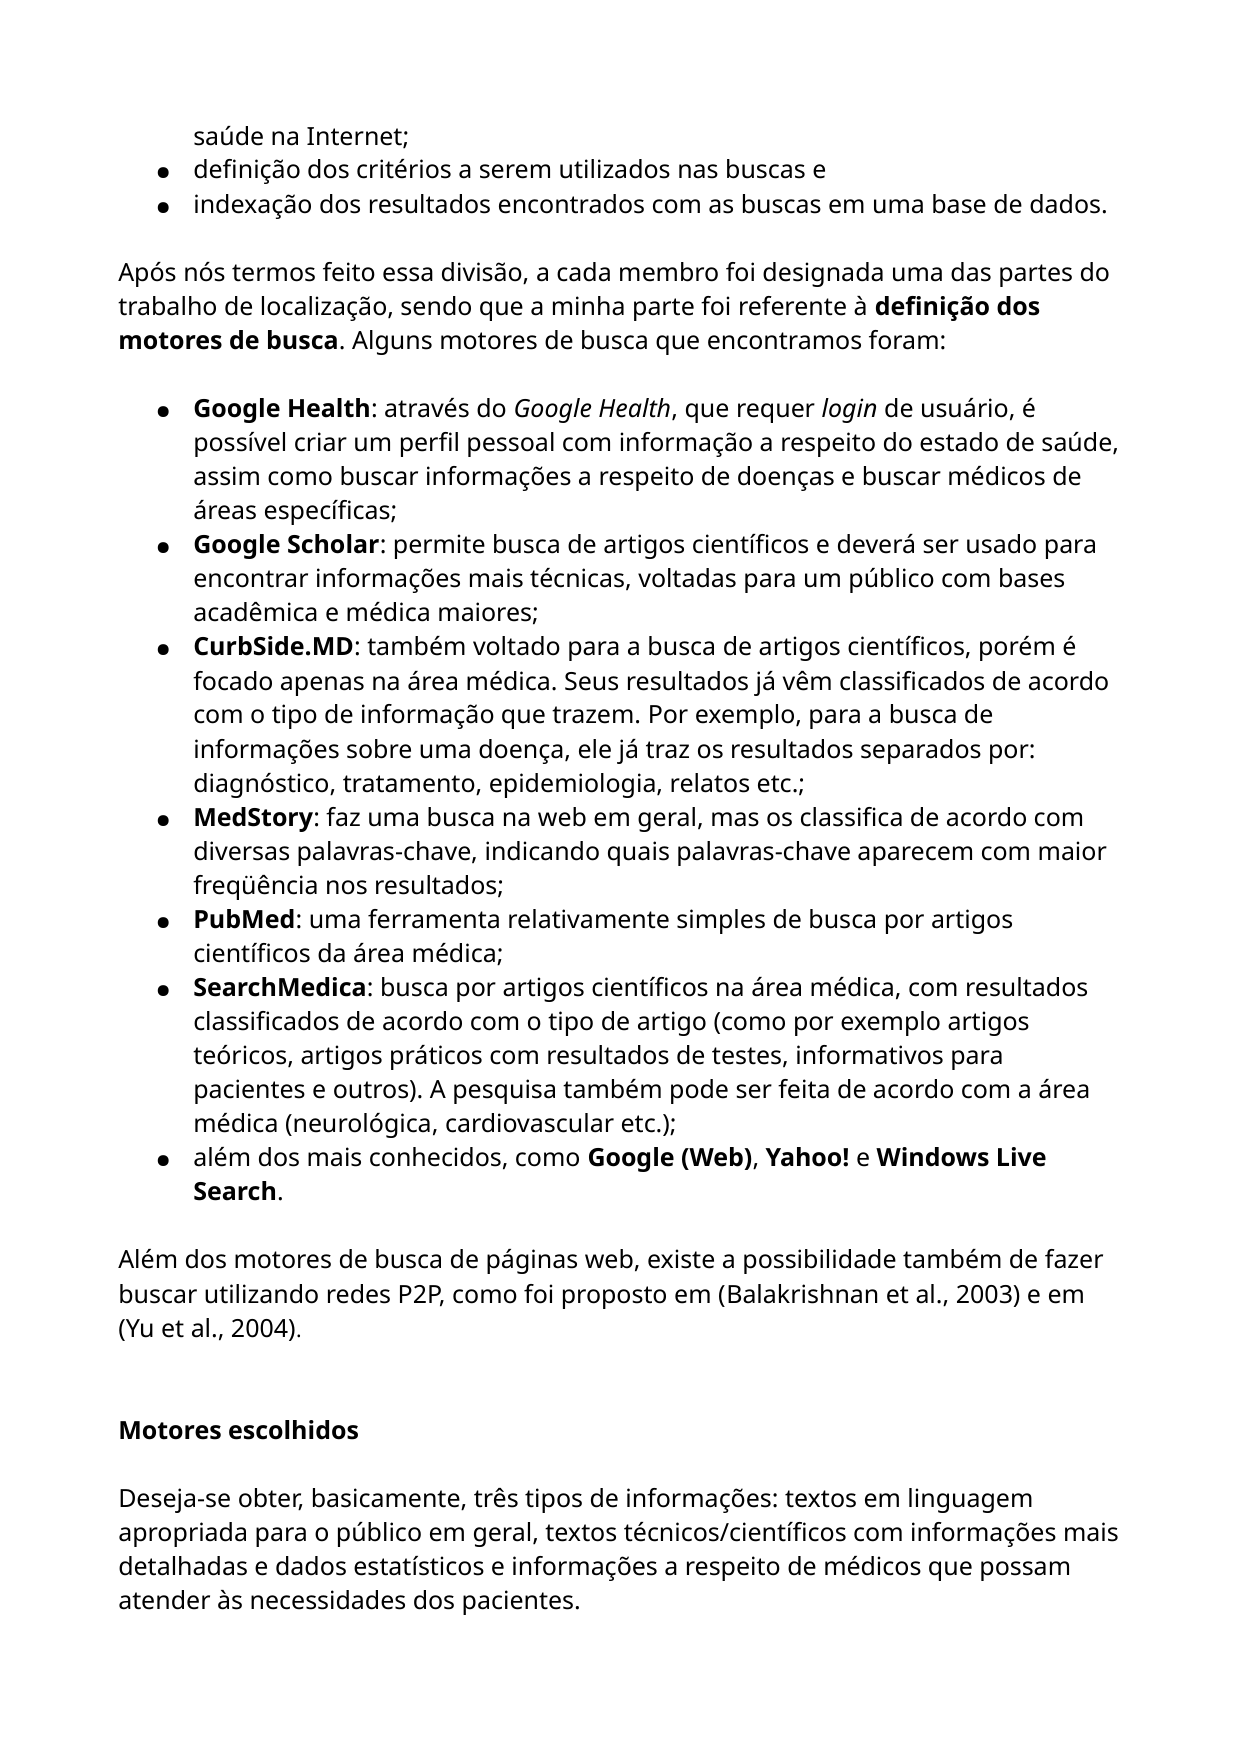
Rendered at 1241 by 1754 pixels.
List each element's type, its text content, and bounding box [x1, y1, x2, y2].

text Motores escolhidos [118, 1412, 1122, 1447]
text Além dos motores de busca de páginas web, existe a possibilidade também de fazer buscar utilizando redes P2P, como foi proposto em (Balakrishnan et al., 2003) e em (Yu et al., 2004). [118, 1242, 1122, 1344]
list SearchMedica: busca por artigos científicos na área médica, com resultados classificados de acordo com o tipo de artigo (como por exemplo artigos teóricos, artigos práticos com resultados de testes, informativos para pacientes e outros). A pesquisa também pode ser feita de acordo com a área médica (neurológica, cardiovascular etc.); [156, 970, 1122, 1140]
list Google Health: através do Google Health, que requer login de usuário, é possível criar um perfil pessoal com informação a respeito do estado de saúde, assim como buscar informações a respeito de doenças e buscar médicos de áreas específicas; [156, 391, 1122, 527]
list saúde na Internet; [156, 118, 1122, 152]
list indexação dos resultados encontrados com as buscas em uma base de dados. [156, 186, 1122, 220]
text Deseja-se obter, basicamente, três tipos de informações: textos em linguagem apropriada para o público em geral, textos técnicos/científicos com informações mais detalhadas e dados estatísticos e informações a respeito de médicos que possam atender às necessidades dos pacientes. [118, 1481, 1122, 1617]
text Após nós termos feito essa divisão, a cada membro foi designada uma das partes do trabalho de localização, sendo que a minha parte foi referente à definição dos motores de busca. Alguns motores de busca que encontramos foram: [118, 254, 1122, 357]
list além dos mais conhecidos, como Google (Web), Yahoo! e Windows Live Search. [156, 1140, 1122, 1208]
list definição dos critérios a serem utilizados nas buscas e [156, 152, 1122, 186]
list MedStory: faz uma busca na web em geral, mas os classifica de acordo com diversas palavras-chave, indicando quais palavras-chave aparecem com maior freqüência nos resultados; [156, 799, 1122, 902]
list Google Scholar: permite busca de artigos científicos e deverá ser usado para encontrar informações mais técnicas, voltadas para um público com bases acadêmica e médica maiores; [156, 527, 1122, 629]
list PubMed: uma ferramenta relativamente simples de busca por artigos científicos da área médica; [156, 902, 1122, 970]
list CurbSide.MD: também voltado para a busca de artigos científicos, porém é focado apenas na área médica. Seus resultados já vêm classificados de acordo com o tipo de informação que trazem. Por exemplo, para a busca de informações sobre uma doença, ele já traz os resultados separados por: diagnóstico, tratamento, epidemiologia, relatos etc.; [156, 629, 1122, 799]
